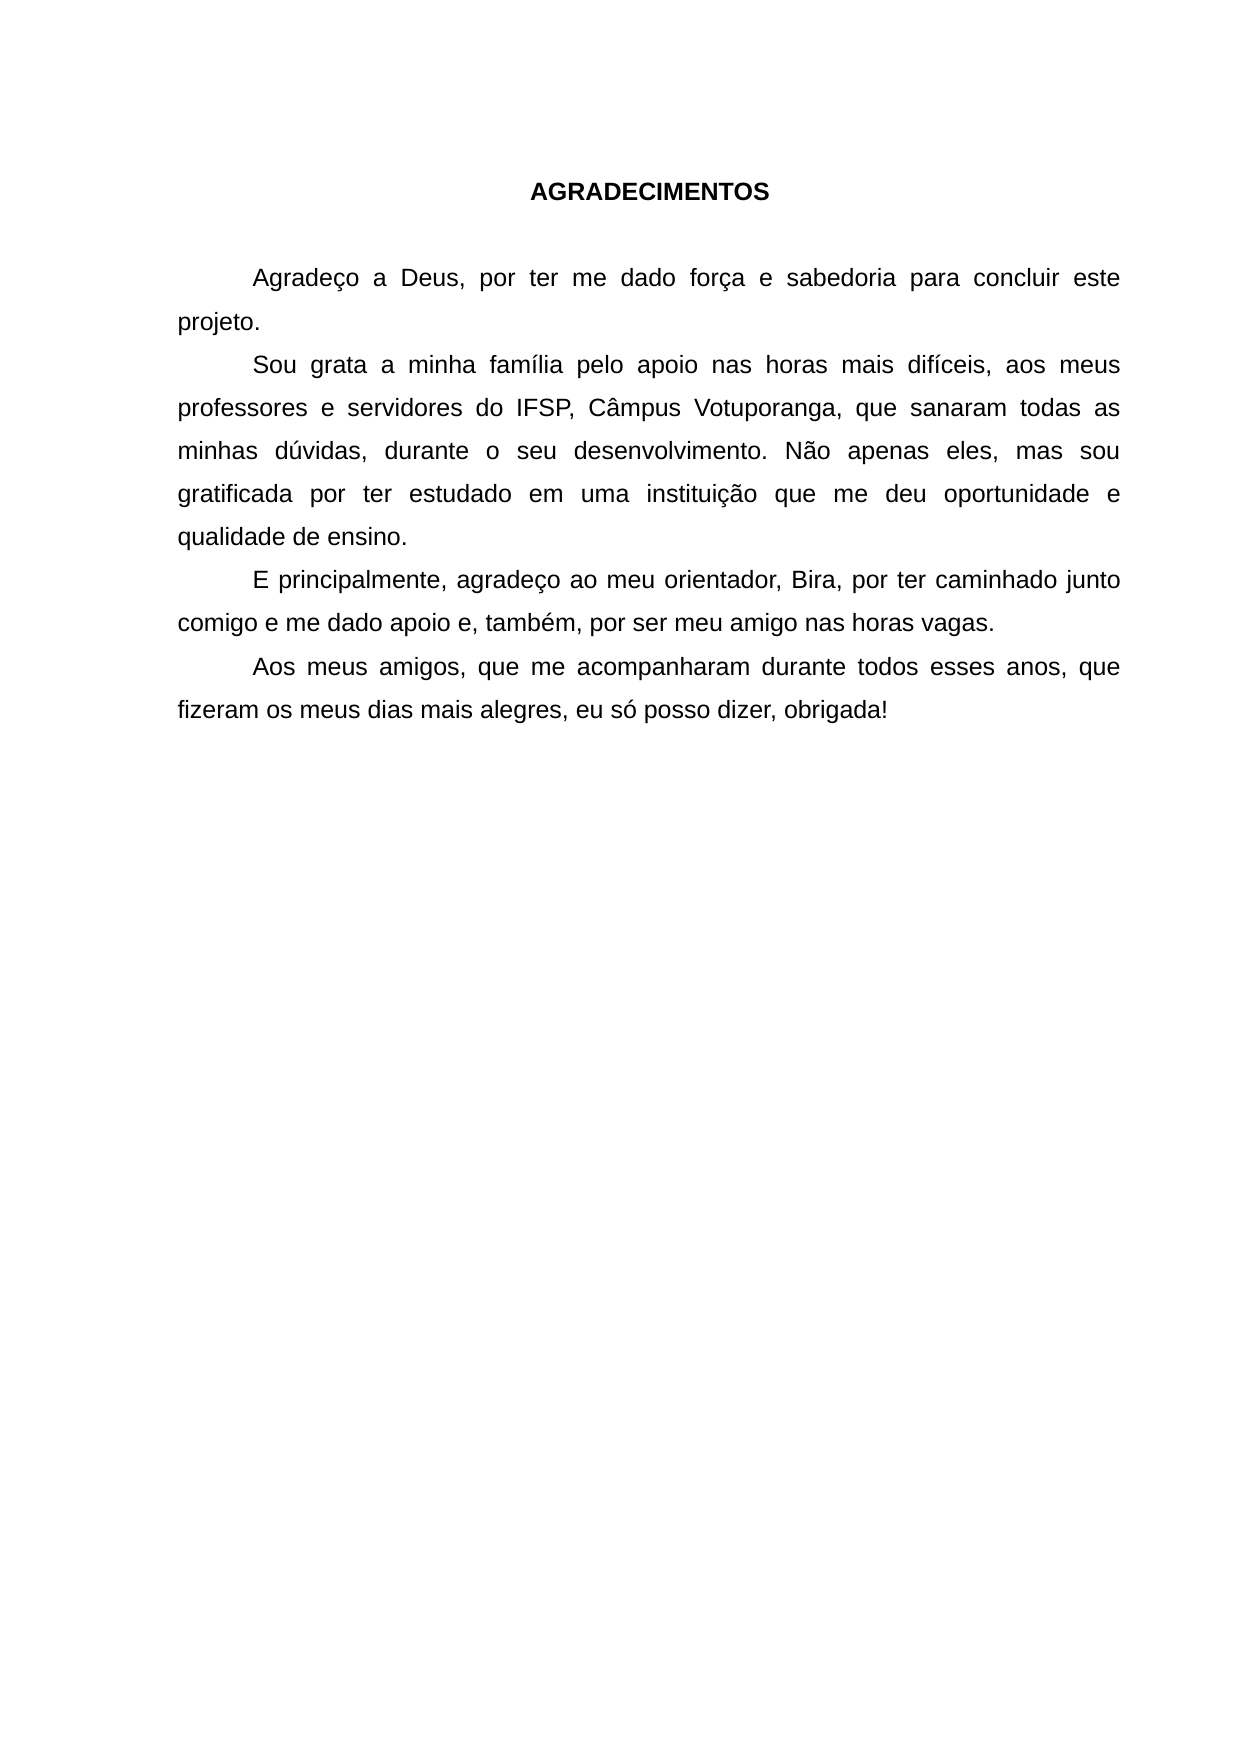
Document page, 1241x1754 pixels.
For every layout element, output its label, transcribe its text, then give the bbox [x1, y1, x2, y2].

text AGRADECIMENTOS [177, 177, 1122, 206]
text Agradeço a Deus, por ter me dado força e sabedoria para concluir este projeto. [177, 263, 1122, 335]
text E principalmente, agradeço ao meu orientador, Bira, por ter caminhado junto comigo e me dado apoio e, também, por ser meu amigo nas horas vagas. [177, 565, 1122, 637]
text Sou grata a minha família pelo apoio nas horas mais difíceis, aos meus professores e servidores do IFSP, Câmpus Votuporanga, que sanaram todas as minhas dúvidas, durante o seu desenvolvimento. Não apenas eles, mas sou gratificada por ter estudado em uma instituição que me deu oportunidade e qualidade de ensino. [177, 350, 1122, 551]
text Aos meus amigos, que me acompanharam durante todos esses anos, que fizeram os meus dias mais alegres, eu só posso dizer, obrigada! [177, 652, 1122, 723]
